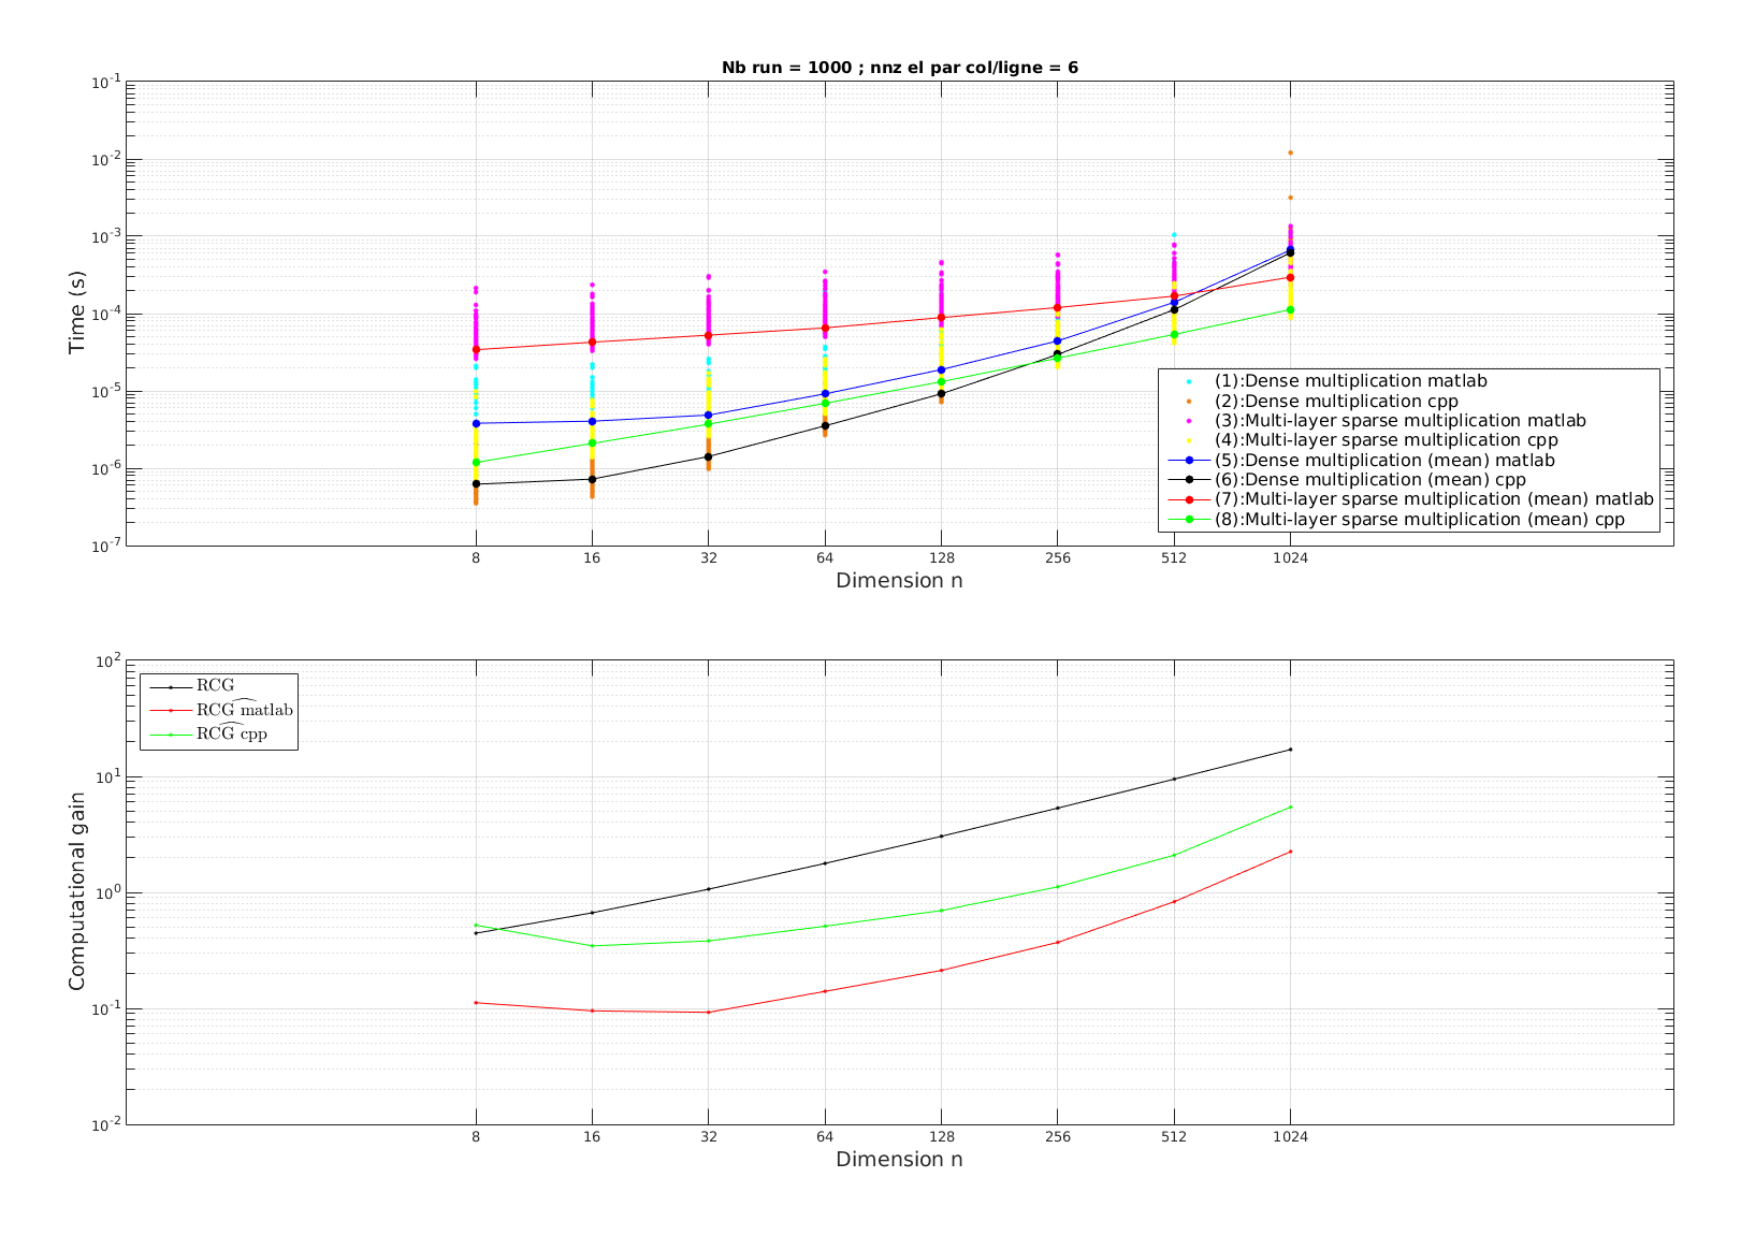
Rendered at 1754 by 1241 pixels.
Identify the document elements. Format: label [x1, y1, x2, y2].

picture [43, 43, 1711, 1177]
